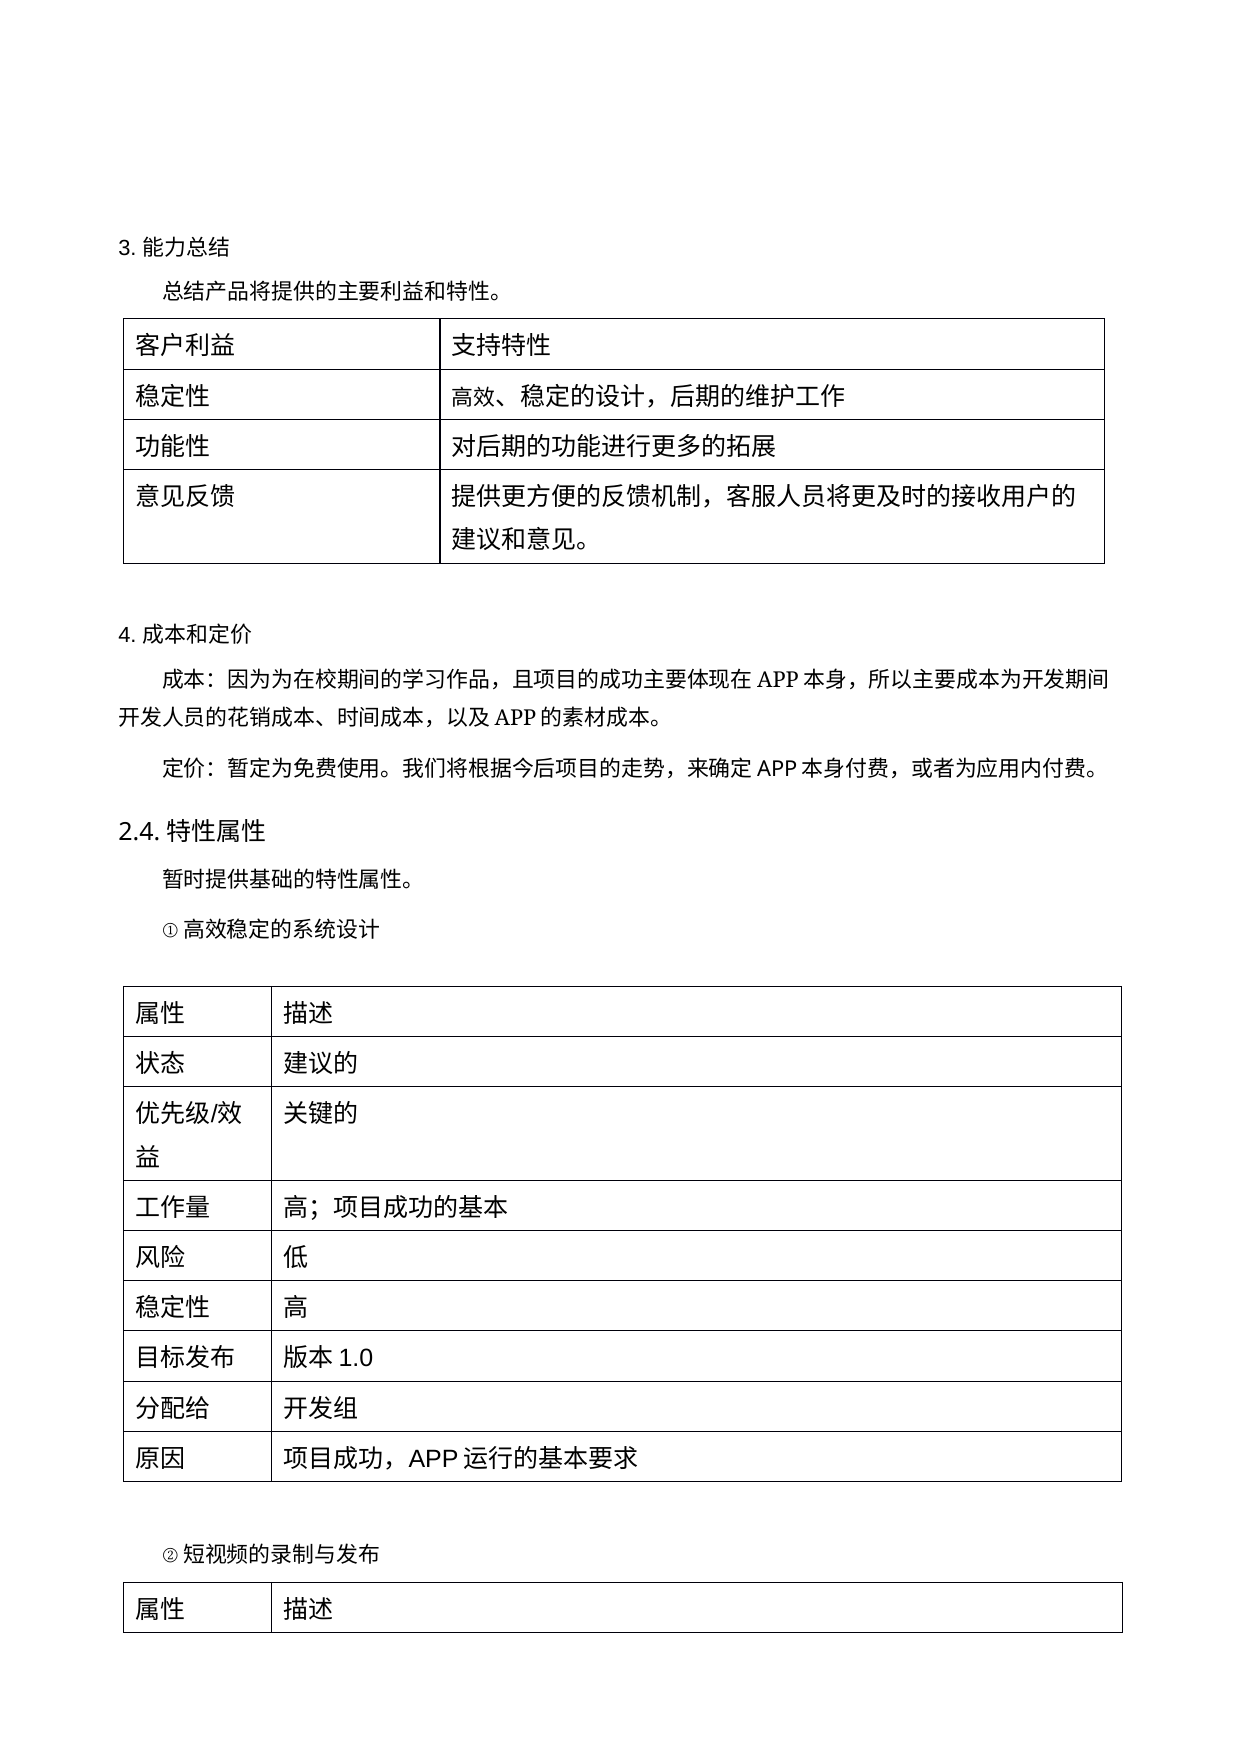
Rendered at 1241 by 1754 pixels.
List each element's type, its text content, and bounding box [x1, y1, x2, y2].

text 暂时提供基础的特性属性。 [118, 862, 1122, 893]
text 成本：因为为在校期间的学习作品，且项目的成功主要体现在APP本身，所以主要成本为开发期间开发人员的花销成本、时间成本，以及APP的素材成本。 [118, 662, 1122, 732]
subtitle 特性属性 [118, 812, 1122, 848]
table_header 客户利益 [124, 319, 439, 368]
table_cell 目标发布 [124, 1331, 271, 1381]
table_cell 对后期的功能进行更多的拓展 [441, 420, 1104, 469]
table_header 属性 [124, 987, 271, 1036]
table_header 属性 [124, 1583, 271, 1632]
table_cell 高 [272, 1281, 1121, 1330]
table_header 支持特性 [441, 319, 1104, 368]
table_cell 分配给 [124, 1382, 271, 1431]
table_cell 风险 [124, 1231, 271, 1280]
table_cell 状态 [124, 1037, 271, 1086]
table_cell 功能性 [124, 420, 439, 469]
text ②短视频的录制与发布 [118, 1537, 1122, 1569]
table_cell 版本1.0 [272, 1331, 1121, 1381]
table_cell 开发组 [272, 1382, 1121, 1431]
table_cell 稳定性 [124, 1281, 271, 1330]
table_header 描述 [272, 1583, 1122, 1632]
text 定价：暂定为免费使用。我们将根据今后项目的走势，来确定APP本身付费，或者为应用内付费。 [118, 751, 1122, 783]
table_cell 建议的 [272, 1037, 1121, 1086]
subtitle 成本和定价 [118, 617, 1122, 649]
table_cell 关键的 [272, 1087, 1121, 1180]
table_cell 低 [272, 1231, 1121, 1280]
table_cell 优先级/效益 [124, 1087, 271, 1180]
table_header 描述 [272, 987, 1121, 1036]
text ①高效稳定的系统设计 [118, 912, 1122, 944]
text 总结产品将提供的主要利益和特性。 [118, 274, 1122, 306]
table_cell 意见反馈 [124, 470, 439, 563]
table_cell 高效、稳定的设计，后期的维护工作 [441, 370, 1104, 419]
subtitle 能力总结 [118, 229, 1122, 261]
table_cell 工作量 [124, 1181, 271, 1230]
table_cell 高；项目成功的基本 [272, 1181, 1121, 1230]
table_cell 稳定性 [124, 370, 439, 419]
table_cell 提供更方便的反馈机制，客服人员将更及时的接收用户的建议和意见。 [441, 470, 1104, 563]
table_cell 项目成功，APP运行的基本要求 [272, 1432, 1121, 1481]
table_cell 原因 [124, 1432, 271, 1481]
